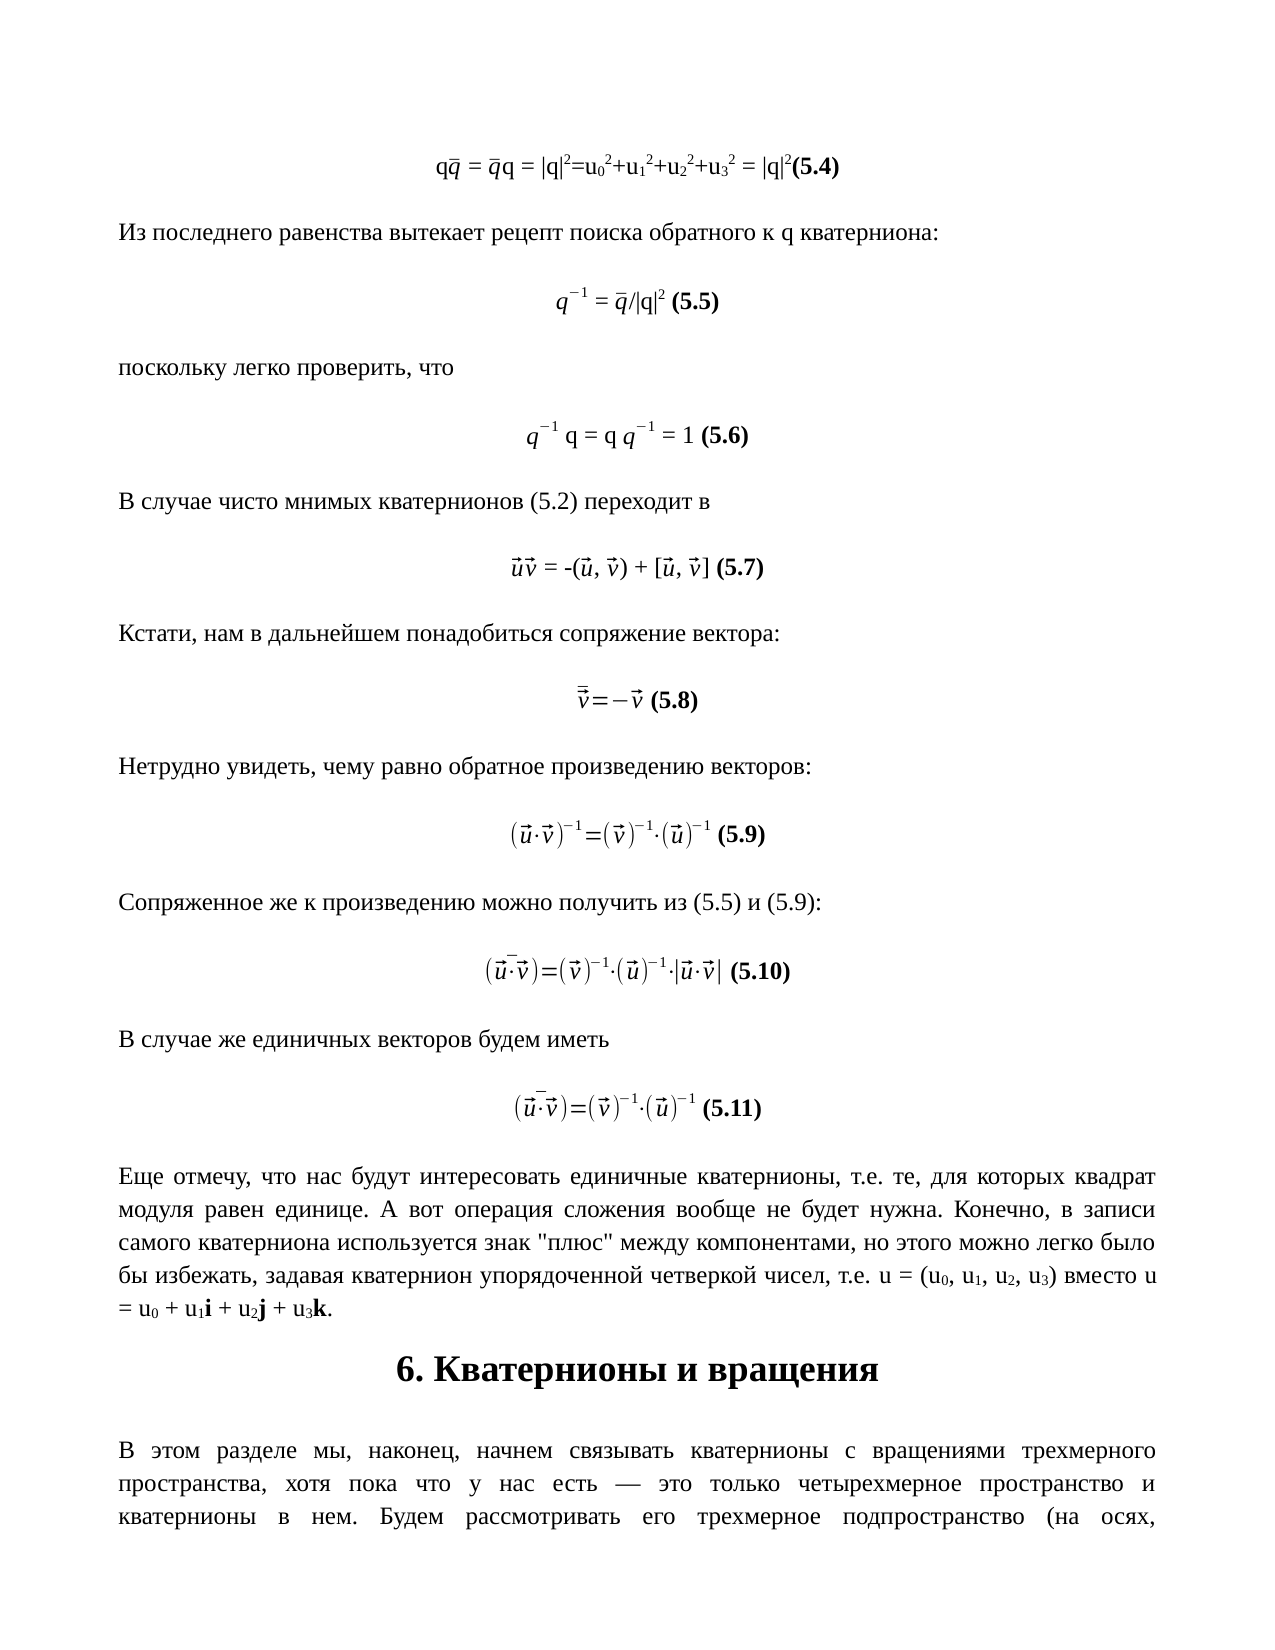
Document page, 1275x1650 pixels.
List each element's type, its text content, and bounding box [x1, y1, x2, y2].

text В случае чисто мнимых кватернионов (5.2) переходит в [118, 486, 1157, 515]
text q = q = 1 (5.6) [118, 418, 1157, 449]
text (5.9) [118, 817, 1157, 850]
text Сопряженное же к произведению можно получить из (5.5) и (5.9): [118, 887, 1157, 916]
text поскольку легко проверить, что [118, 352, 1157, 381]
subtitle 6. Кватернионы и вращения [118, 1347, 1157, 1390]
text (5.11) [118, 1090, 1157, 1123]
text (5.10) [118, 953, 1157, 987]
text (5.8) [118, 684, 1157, 714]
text = /|q|2 (5.5) [118, 283, 1157, 314]
text В этом разделе мы, наконец, начнем связывать кватернионы с вращениями трехмерного пространства, хотя пока что у нас есть — это только четырехмерное пространство и кватернионы в нем. Будем рассмотривать его трехмерное подпространство (на осях, [118, 1435, 1157, 1530]
text = -(, ) + [, ] (5.7) [118, 552, 1157, 581]
text Еще отмечу, что нас будут интересовать единичные кватернионы, т.е. те, для которых квадрат модуля равен единице. А вот операция сложения вообще не будет нужна. Конечно, в записи самого кватерниона используется знак "плюс" между компонентами, но этого можно легко было бы избежать, задавая кватернион упорядоченной четверкой чисел, т.е. u = (u0, u1, u2, u3) вместо u = u0 + u1i + u2j + u3k. [118, 1161, 1157, 1322]
text q = q = |q|2=u02+u12+u22+u32 = |q|2(5.4) [118, 151, 1157, 180]
text Нетрудно увидеть, чему равно обратное произведению векторов: [118, 751, 1157, 780]
text Кстати, нам в дальнейшем понадобиться сопряжение вектора: [118, 618, 1157, 647]
text В случае же единичных векторов будем иметь [118, 1024, 1157, 1053]
text Из последнего равенства вытекает рецепт поиска обратного к q кватерниона: [118, 217, 1157, 246]
